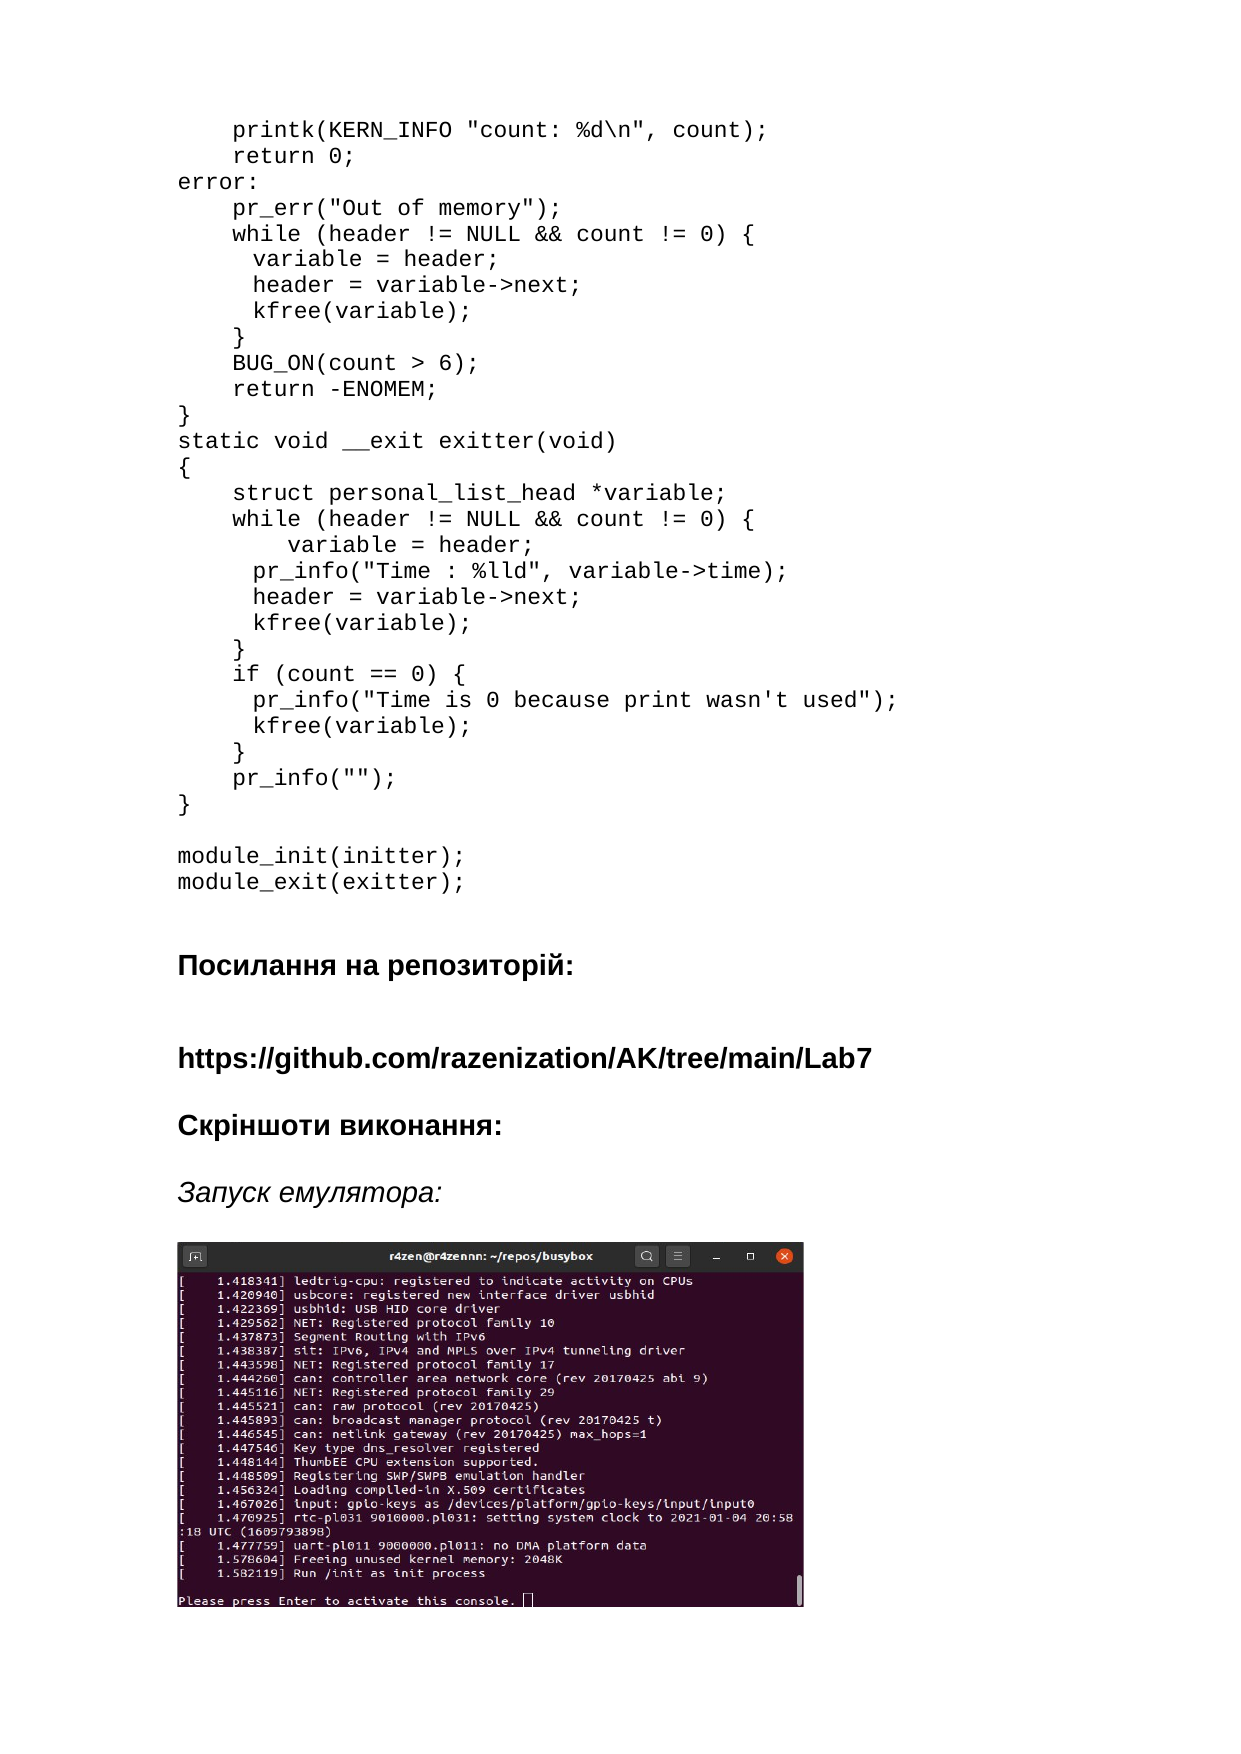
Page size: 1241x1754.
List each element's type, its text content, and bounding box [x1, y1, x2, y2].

text Скріншоти виконання: [177, 1108, 1152, 1142]
text header = variable->next; [177, 274, 1152, 300]
text Посилання на репозиторій: [177, 948, 1152, 982]
text static void __exit exitter(void) [177, 429, 1152, 455]
text return 0; [177, 144, 1152, 170]
text if (count == 0) { [177, 663, 1152, 689]
text BUG_ON(count > 6); [177, 352, 1152, 377]
text https://github.com/razenization/AK/tree/main/Lab7 [177, 1041, 1152, 1075]
text variable = header; [177, 248, 1152, 274]
text error: [177, 170, 1152, 196]
text pr_info("Time is 0 because print wasn't used"); [177, 689, 1152, 715]
text return -ENOMEM; [177, 377, 1152, 403]
text kfree(variable); [177, 715, 1152, 741]
text pr_info(""); [177, 767, 1152, 792]
text pr_info("Time : %lld", variable->time); [177, 559, 1152, 585]
text while (header != NULL && count != 0) { [177, 222, 1152, 248]
text } [177, 403, 1152, 429]
text printk(KERN_INFO "count: %d\n", count); [177, 118, 1152, 144]
text kfree(variable); [177, 611, 1152, 637]
text { [177, 455, 1152, 481]
text module_exit(exitter); [177, 870, 1152, 896]
text } [177, 741, 1152, 767]
text module_init(initter); [177, 844, 1152, 870]
text } [177, 326, 1152, 352]
text while (header != NULL && count != 0) { [177, 507, 1152, 533]
text header = variable->next; [177, 585, 1152, 611]
text variable = header; [177, 533, 1152, 559]
text pr_err("Out of memory"); [177, 196, 1152, 222]
text struct personal_list_head *variable; [177, 481, 1152, 507]
text } [177, 792, 1152, 818]
text } [177, 637, 1152, 663]
text Запуск емулятора: [177, 1175, 1152, 1209]
text kfree(variable); [177, 300, 1152, 326]
